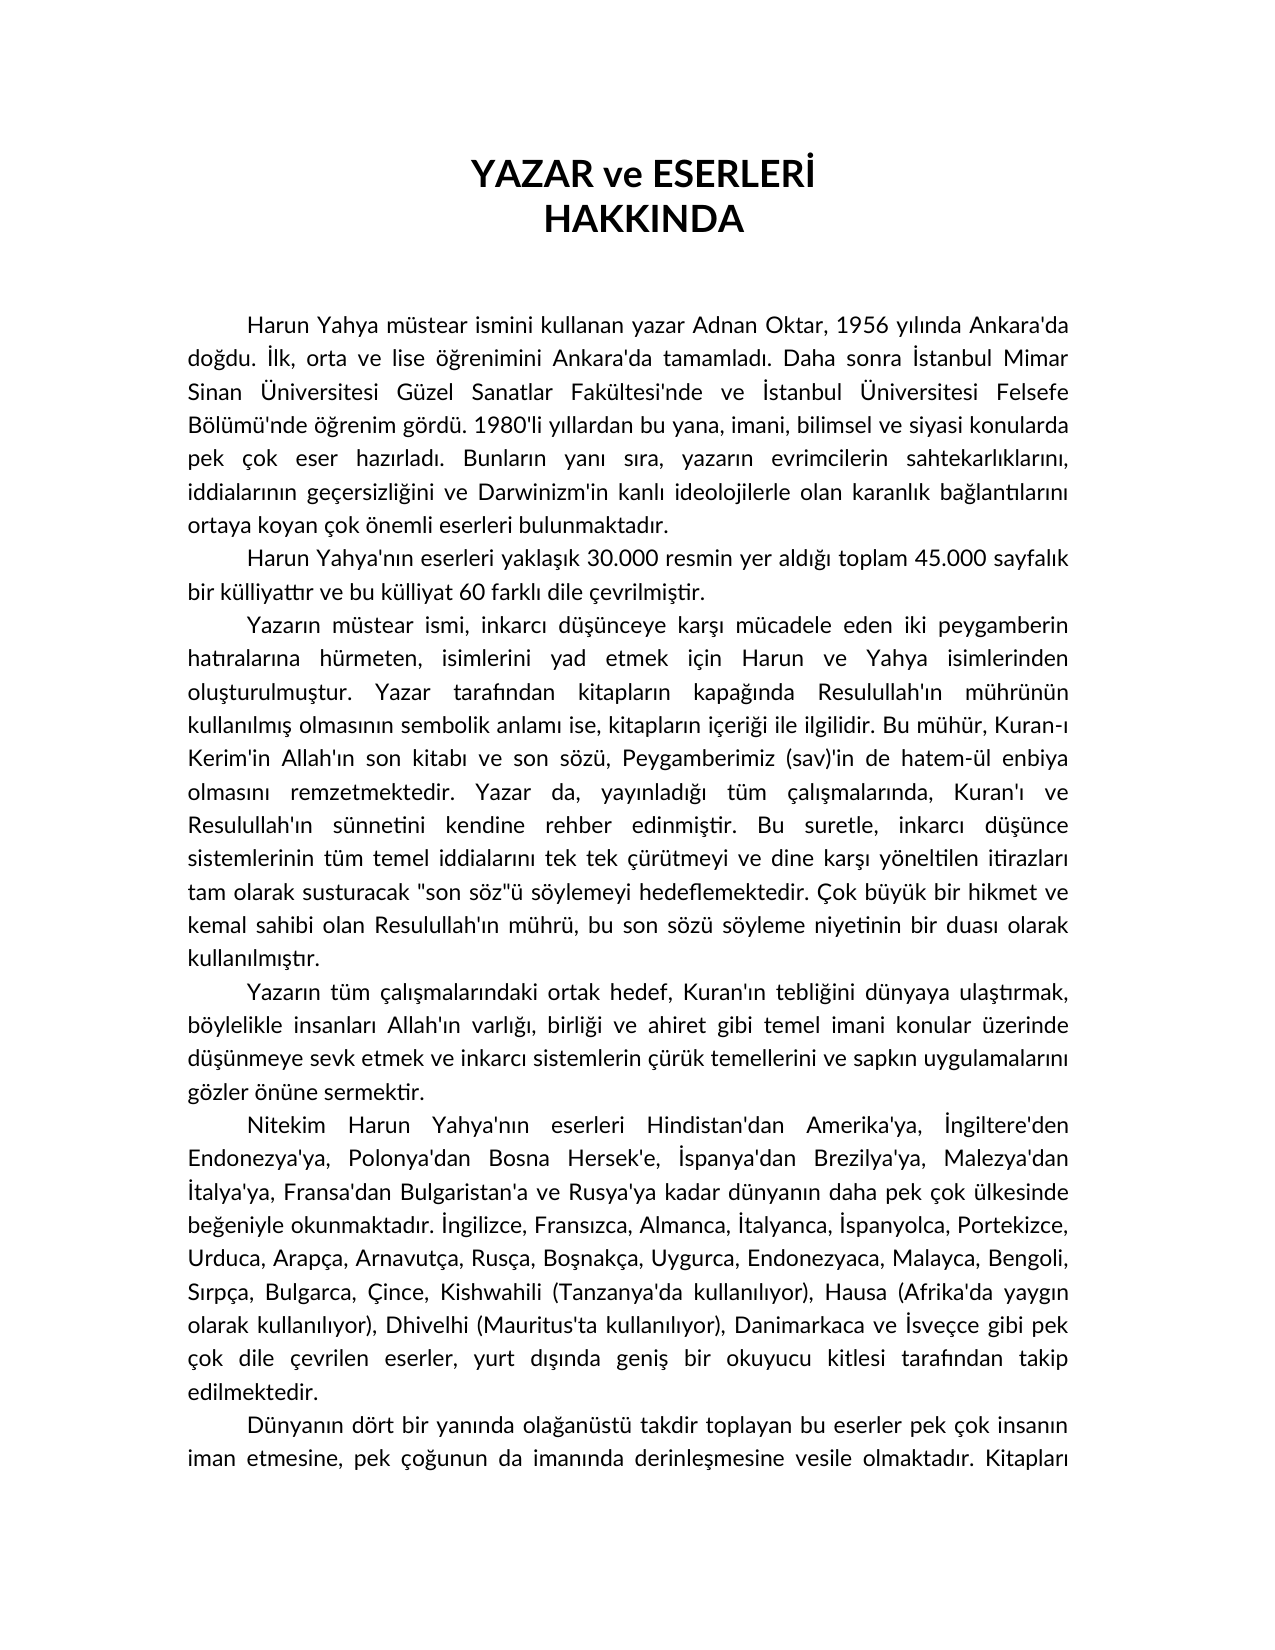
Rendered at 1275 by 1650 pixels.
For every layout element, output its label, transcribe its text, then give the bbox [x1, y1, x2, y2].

text Yazarın müstear ismi, inkarcı düşünceye karşı mücadele eden iki peygamberin hatıralarına hürmeten, isimlerini yad etmek için Harun ve Yahya isimlerinden oluşturulmuştur. Yazar tarafından kitapların kapağında Resulullah'ın mührünün kullanılmış olmasının sembolik anlamı ise, kitapların içeriği ile ilgilidir. Bu mühür, Kuran-ı Kerim'in Allah'ın son kitabı ve son sözü, Peygamberimiz (sav)'in de hatem-ül enbiya olmasını remzetmektedir. Yazar da, yayınladığı tüm çalışmalarında, Kuran'ı ve Resulullah'ın sünnetini kendine rehber edinmiştir. Bu suretle, inkarcı düşünce sistemlerinin tüm temel iddialarını tek tek çürütmeyi ve dine karşı yöneltilen itirazları tam olarak susturacak "son söz"ü söylemeyi hedeflemektedir. Çok büyük bir hikmet ve kemal sahibi olan Resulullah'ın mührü, bu son sözü söyleme niyetinin bir duası olarak kullanılmıştır. [187, 607, 1070, 973]
text Yazarın tüm çalışmalarındaki ortak hedef, Kuran'ın tebliğini dünyaya ulaştırmak, böylelikle insanları Allah'ın varlığı, birliği ve ahiret gibi temel imani konular üzerinde düşünmeye sevk etmek ve inkarcı sistemlerin çürük temellerini ve sapkın uygulamalarını gözler önüne sermektir. [187, 973, 1070, 1107]
text Dünyanın dört bir yanında olağanüstü takdir toplayan bu eserler pek çok insanın iman etmesine, pek çoğunun da imanında derinleşmesine vesile olmaktadır. Kitapları [187, 1407, 1070, 1473]
text Harun Yahya müstear ismini kullanan yazar Adnan Oktar, 1956 yılında Ankara'da doğdu. İlk, orta ve lise öğrenimini Ankara'da tamamladı. Daha sonra İstanbul Mimar Sinan Üniversitesi Güzel Sanatlar Fakültesi'nde ve İstanbul Üniversitesi Felsefe Bölümü'nde öğrenim gördü. 1980'li yıllardan bu yana, imani, bilimsel ve siyasi konularda pek çok eser hazırladı. Bunların yanı sıra, yazarın evrimcilerin sahtekarlıklarını, iddialarının geçersizliğini ve Darwinizm'in kanlı ideolojilerle olan karanlık bağlantılarını ortaya koyan çok önemli eserleri bulunmaktadır. [187, 307, 1070, 540]
text Nitekim Harun Yahya'nın eserleri Hindistan'dan Amerika'ya, İngiltere'den Endonezya'ya, Polonya'dan Bosna Hersek'e, İspanya'dan Brezilya'ya, Malezya'dan İtalya'ya, Fransa'dan Bulgaristan'a ve Rusya'ya kadar dünyanın daha pek çok ülkesinde beğeniyle okunmaktadır. İngilizce, Fransızca, Almanca, İtalyanca, İspanyolca, Portekizce, Urduca, Arapça, Arnavutça, Rusça, Boşnakça, Uygurca, Endonezyaca, Malayca, Bengoli, Sırpça, Bulgarca, Çince, Kishwahili (Tanzanya'da kullanılıyor), Hausa (Afrika'da yaygın olarak kullanılıyor), Dhivelhi (Mauritus'ta kullanılıyor), Danimarkaca ve İsveçce gibi pek çok dile çevrilen eserler, yurt dışında geniş bir okuyucu kitlesi tarafından takip edilmektedir. [187, 1107, 1070, 1407]
text HAKKINDA [187, 195, 1070, 240]
text Harun Yahya'nın eserleri yaklaşık 30.000 resmin yer aldığı toplam 45.000 sayfalık bir külliyattır ve bu külliyat 60 farklı dile çevrilmiştir. [187, 540, 1070, 607]
text YAZAR ve ESERLERİ [187, 150, 1070, 195]
